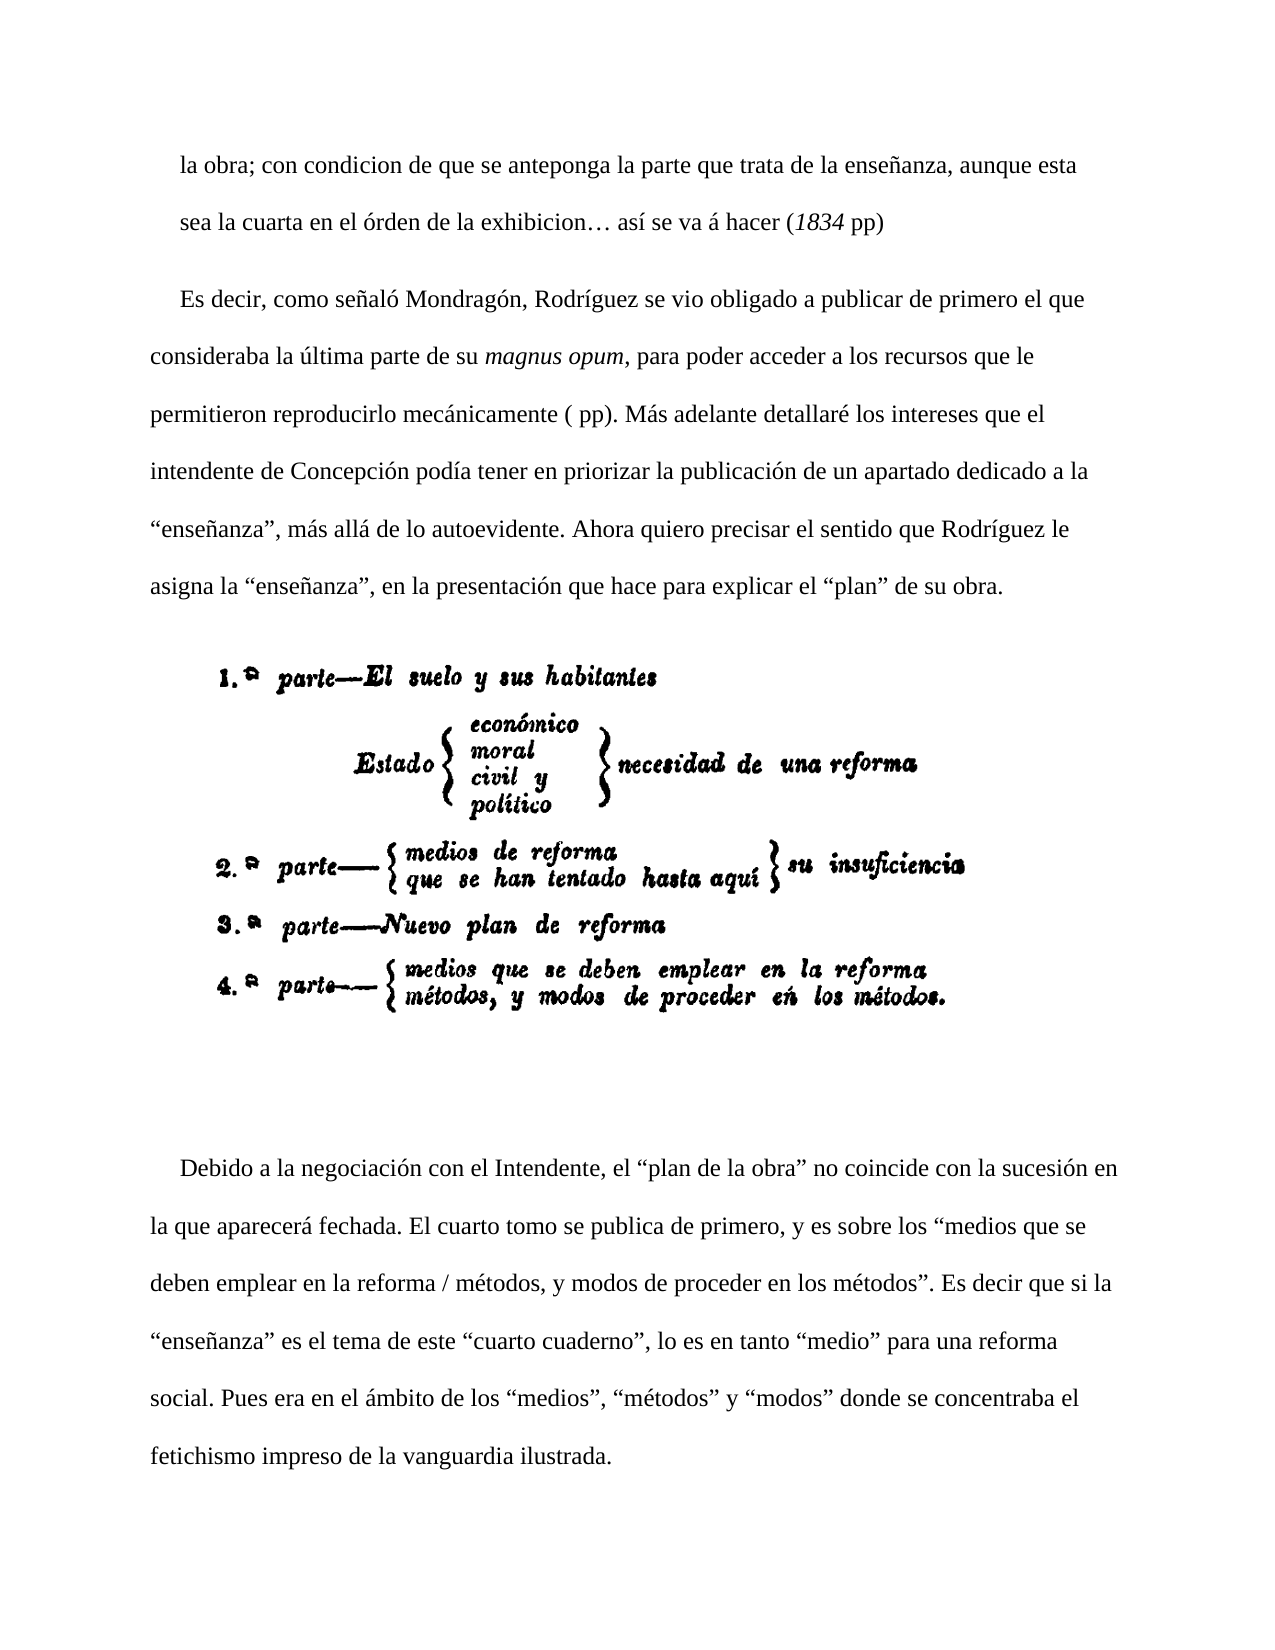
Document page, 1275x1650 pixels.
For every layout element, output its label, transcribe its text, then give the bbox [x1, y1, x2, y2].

text la obra; con condicion de que se anteponga la parte que trata de la enseñanza, aunque esta sea la cuarta en el órden de la exhibicion… así se va á hacer (1834 pp) [179, 150, 1096, 236]
text Es decir, como señaló Mondragón, Rodríguez se vio obligado a publicar de primero el que consideraba la última parte de su magnus opum, para poder acceder a los recursos que le permitieron reproducirlo mecánicamente ( pp). Más adelante detallaré los intereses que el intendente de Concepción podía tener en priorizar la publicación de un apartado dedicado a la “enseñanza”, más allá de lo autoevidente. Ahora quiero precisar el sentido que Rodríguez le asigna la “enseñanza”, en la presentación que hace para explicar el “plan” de su obra. [150, 284, 1125, 600]
text Debido a la negociación con el Intendente, el “plan de la obra” no coincide con la sucesión en la que aparecerá fechada. El cuarto tomo se publica de primero, y es sobre los “medios que se deben emplear en la reforma / métodos, y modos de proceder en los métodos”. Es decir que si la “enseñanza” es el tema de este “cuarto cuaderno”, lo es en tanto “medio” para una reforma social. Pues era en el ámbito de los “medios”, “métodos” y “modos” donde se concentraba el fetichismo impreso de la vanguardia ilustrada. [150, 1153, 1125, 1469]
picture [168, 647, 1044, 1085]
